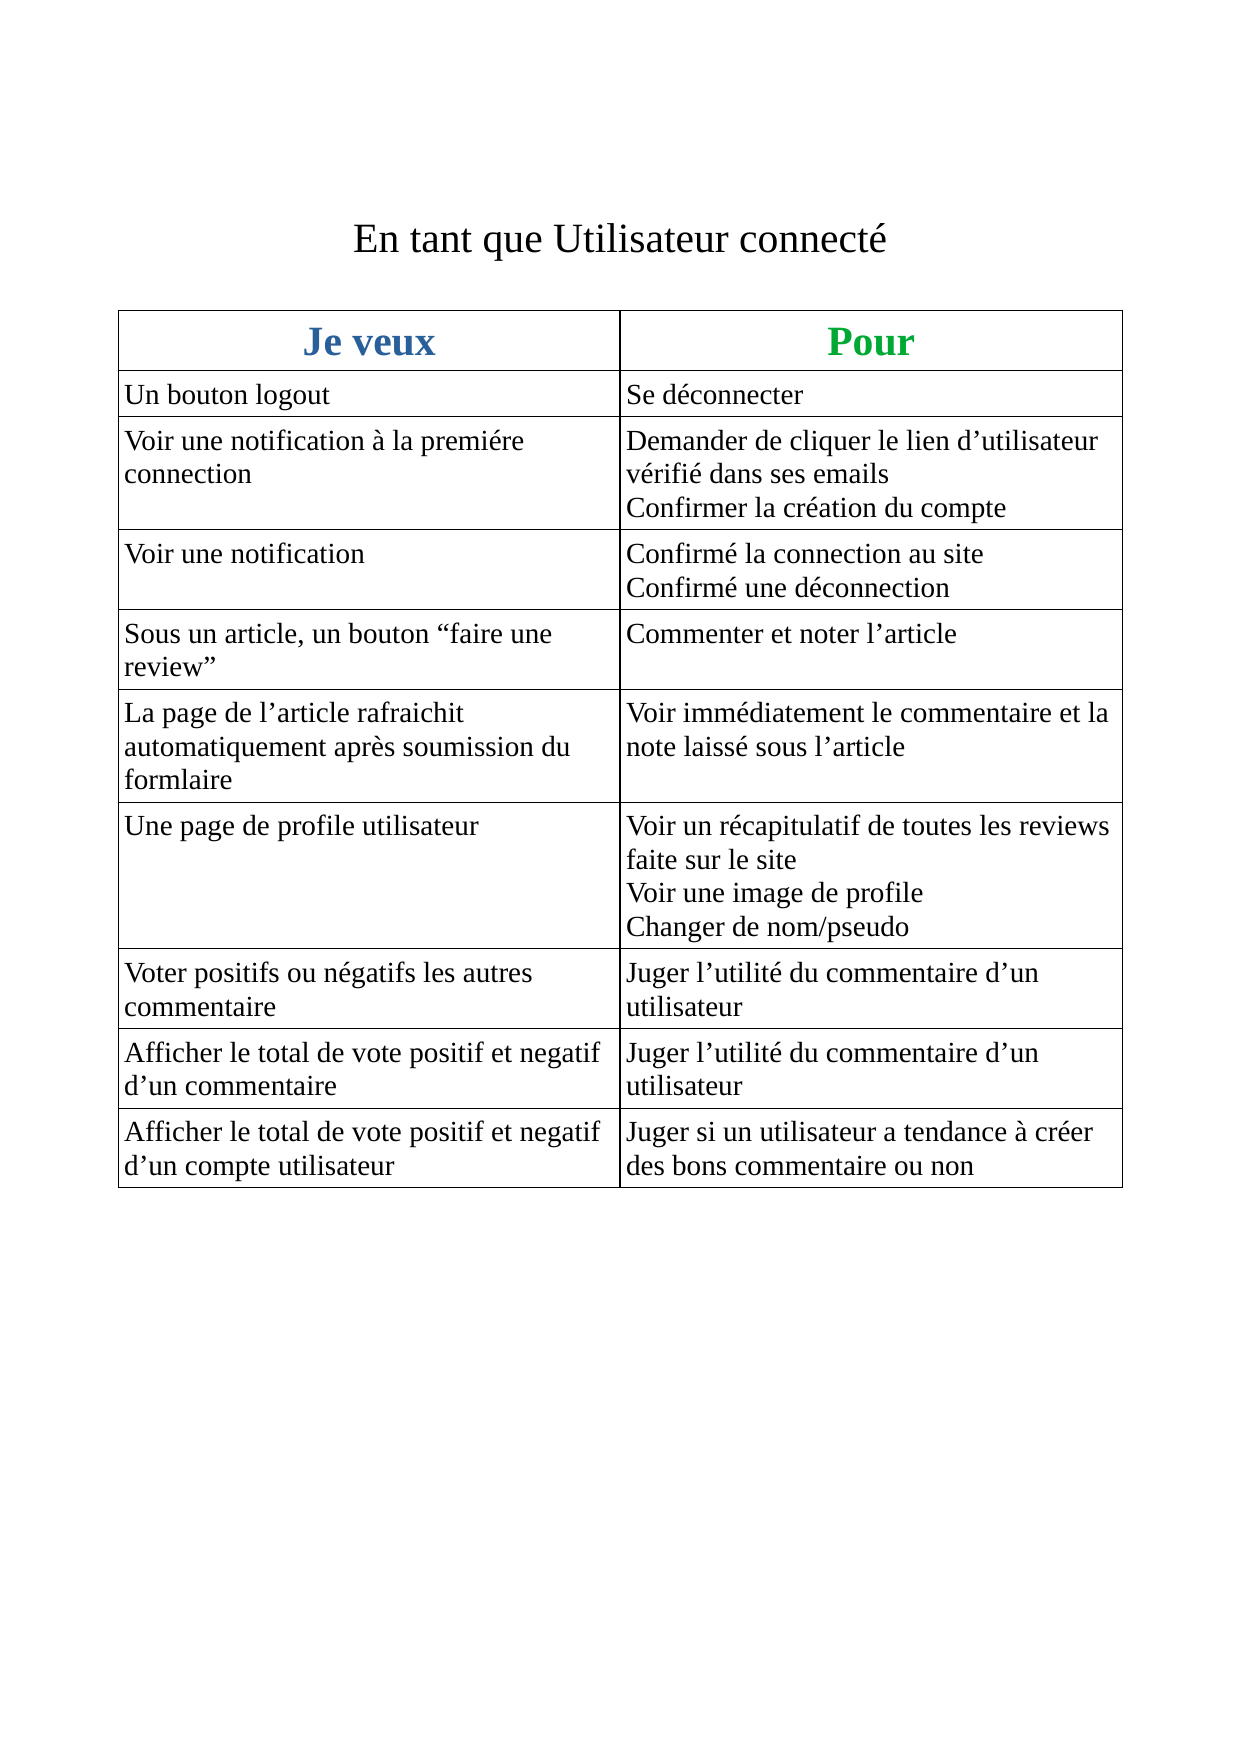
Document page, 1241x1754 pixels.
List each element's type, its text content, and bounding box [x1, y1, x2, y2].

table_cell Juger l’utilité du commentaire d’un utilisateur [621, 949, 1122, 1028]
table_cell Voir immédiatement le commentaire et la note laissé sous l’article [621, 690, 1122, 802]
table_cell Juger si un utilisateur a tendance à créer des bons commentaire ou non [621, 1109, 1122, 1187]
table_cell Sous un article, un bouton “faire une review” [119, 610, 619, 688]
table_cell Juger l’utilité du commentaire d’un utilisateur [621, 1029, 1122, 1107]
table_cell Une page de profile utilisateur [119, 803, 619, 948]
table_cell Afficher le total de vote positif et negatif d’un commentaire [119, 1029, 619, 1107]
table_cell Un bouton logout [119, 371, 619, 416]
table_cell Voter positifs ou négatifs les autres commentaire [119, 949, 619, 1028]
table_cell Voir une notification à la premiére connection [119, 417, 619, 529]
table_cell Afficher le total de vote positif et negatif d’un compte utilisateur [119, 1109, 619, 1187]
table_cell Se déconnecter [621, 371, 1122, 416]
table_cell Confirmé la connection au site Confirmé une déconnection [621, 530, 1122, 609]
table_cell La page de l’article rafraichit automatiquement après soumission du formlaire [119, 690, 619, 802]
table_cell Voir un récapitulatif de toutes les reviews faite sur le site Voir une image de profile Changer de nom/pseudo [621, 803, 1122, 948]
table_cell Commenter et noter l’article [621, 610, 1122, 688]
table_cell Voir une notification [119, 530, 619, 609]
table_header Pour [621, 311, 1122, 370]
text En tant que Utilisateur connecté [118, 214, 1122, 262]
table_cell Demander de cliquer le lien d’utilisateur vérifié dans ses emails Confirmer la création du compte [621, 417, 1122, 529]
table_header Je veux [119, 311, 619, 370]
